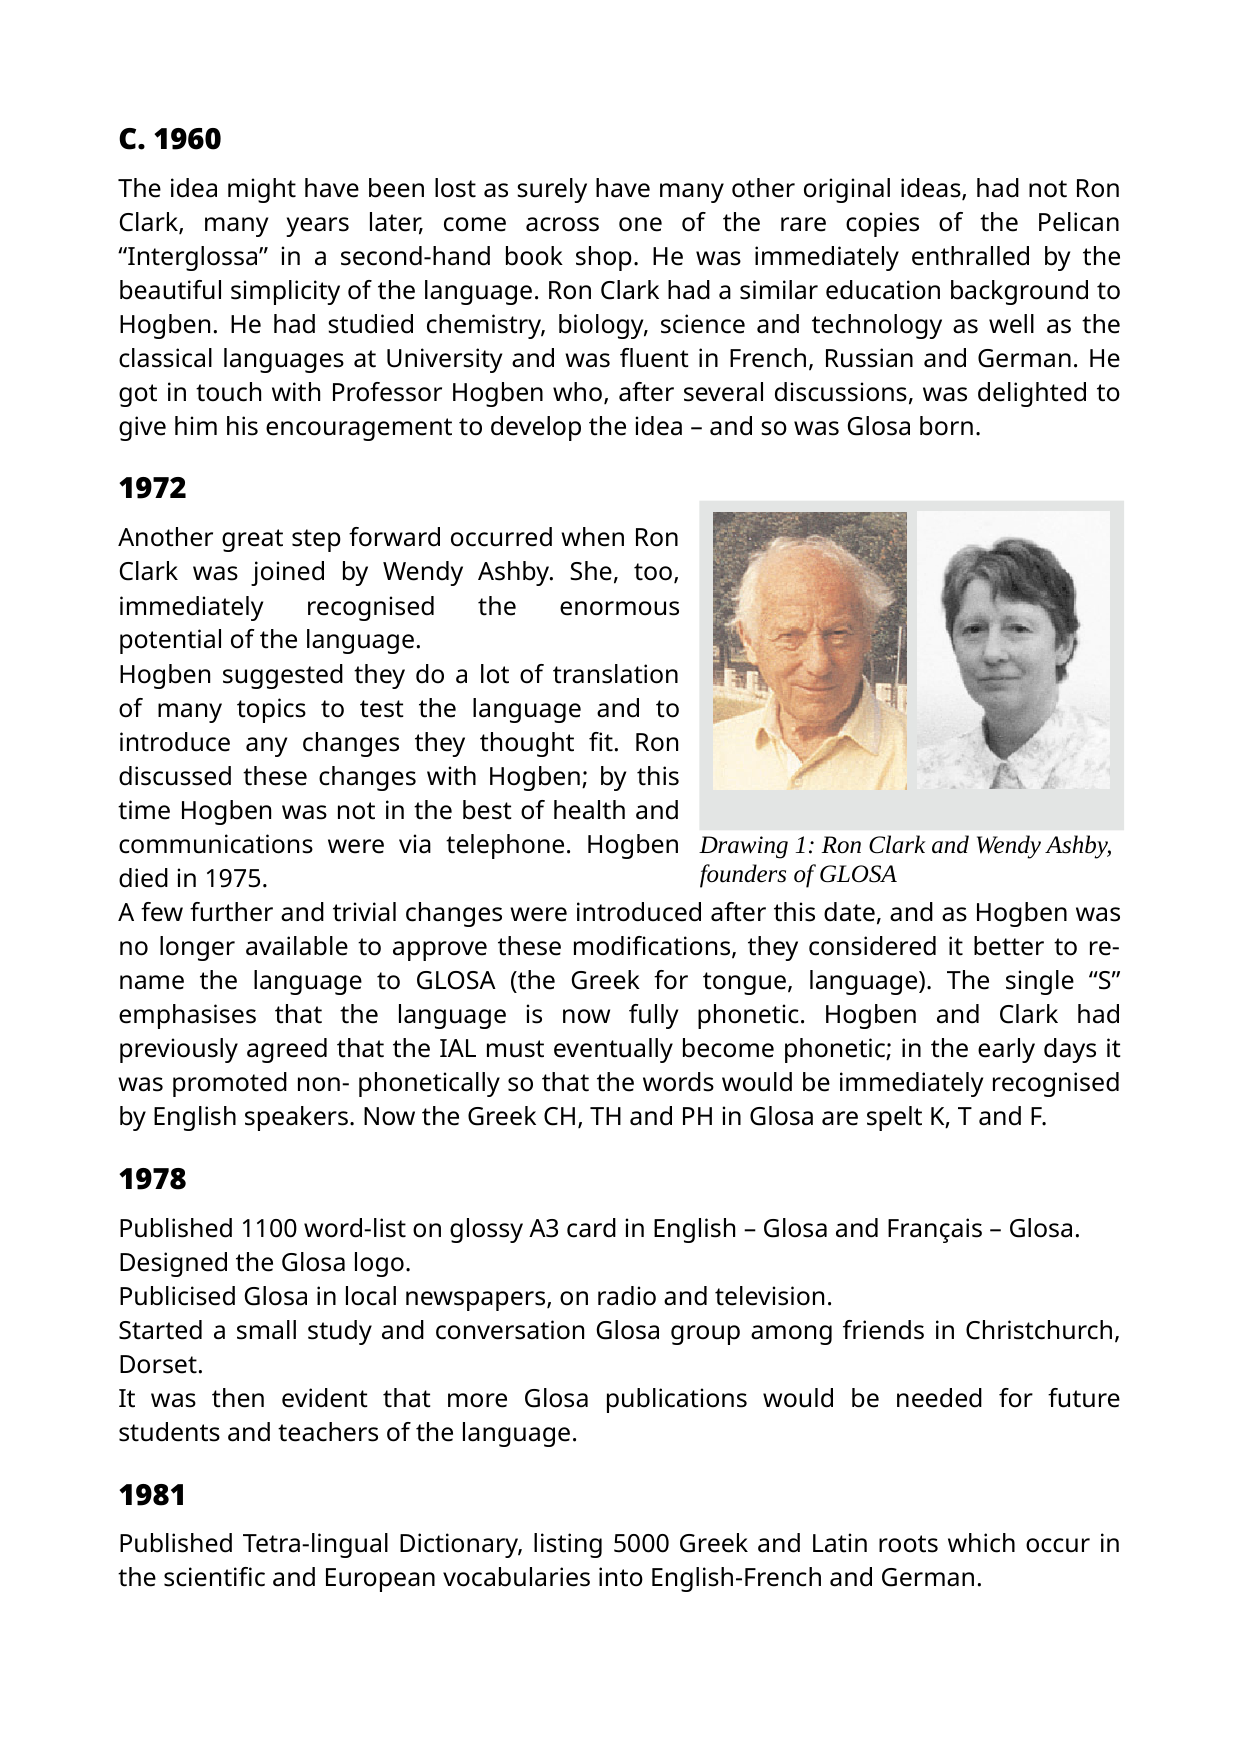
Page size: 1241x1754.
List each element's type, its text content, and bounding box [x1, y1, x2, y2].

text A few further and trivial changes were introduced after this date, and as Hogben was no longer available to approve these modifications, they considered it better to re-name the language to GLOSA (the Greek for tongue, language). The single “S” emphasises that the language is now fully phonetic. Hogben and Clark had previously agreed that the IAL must eventually become phonetic; in the early days it was promoted non- phonetically so that the words would be immediately recognised by English speakers. Now the Greek CH, TH and PH in Glosa are spelt K, T and F. [118, 895, 1122, 1133]
picture [713, 512, 907, 790]
picture [917, 511, 1110, 789]
text Drawing 1: Ron Clark and Wendy Ashby, founders of GLOSA [699, 831, 1124, 888]
text Hogben suggested they do a lot of translation of many topics to test the language and to introduce any changes they thought fit. Ron discussed these changes with Hogben; by this time Hogben was not in the best of health and communications were via telephone. Hogben died in 1975. [118, 656, 1122, 895]
subtitle 1981 [118, 1474, 1122, 1513]
subtitle 1972 [118, 468, 1122, 507]
text The idea might have been lost as surely have many other original ideas, had not Ron Clark, many years later, come across one of the rare copies of the Pelican “Interglossa” in a second-hand book shop. He was immediately enthralled by the beautiful simplicity of the language. Ron Clark had a similar education background to Hogben. He had studied chemistry, biology, science and technology as well as the classical languages at University and was fluent in French, Russian and German. He got in touch with Professor Hogben who, after several discussions, was delighted to give him his encouragement to develop the idea – and so was Glosa born. [118, 170, 1122, 443]
text Published 1100 word-list on glossy A3 card in English – Glosa and Français – Glosa. [118, 1210, 1122, 1244]
text It was then evident that more Glosa publications would be needed for future students and teachers of the language. [118, 1381, 1122, 1449]
text Started a small study and conversation Glosa group among friends in Christchurch, Dorset. [118, 1312, 1122, 1381]
text Publicised Glosa in local newspapers, on radio and television. [118, 1278, 1122, 1312]
text Designed the Glosa logo. [118, 1244, 1122, 1278]
subtitle C. 1960 [118, 118, 1122, 158]
subtitle 1978 [118, 1158, 1122, 1198]
text Another great step forward occurred when Ron Clark was joined by Wendy Ashby. She, too, immediately recognised the enormous potential of the language. [118, 520, 699, 656]
text Published Tetra-lingual Dictionary, listing 5000 Greek and Latin roots which occur in the scientific and European vocabularies into English-French and German. [118, 1526, 1122, 1594]
